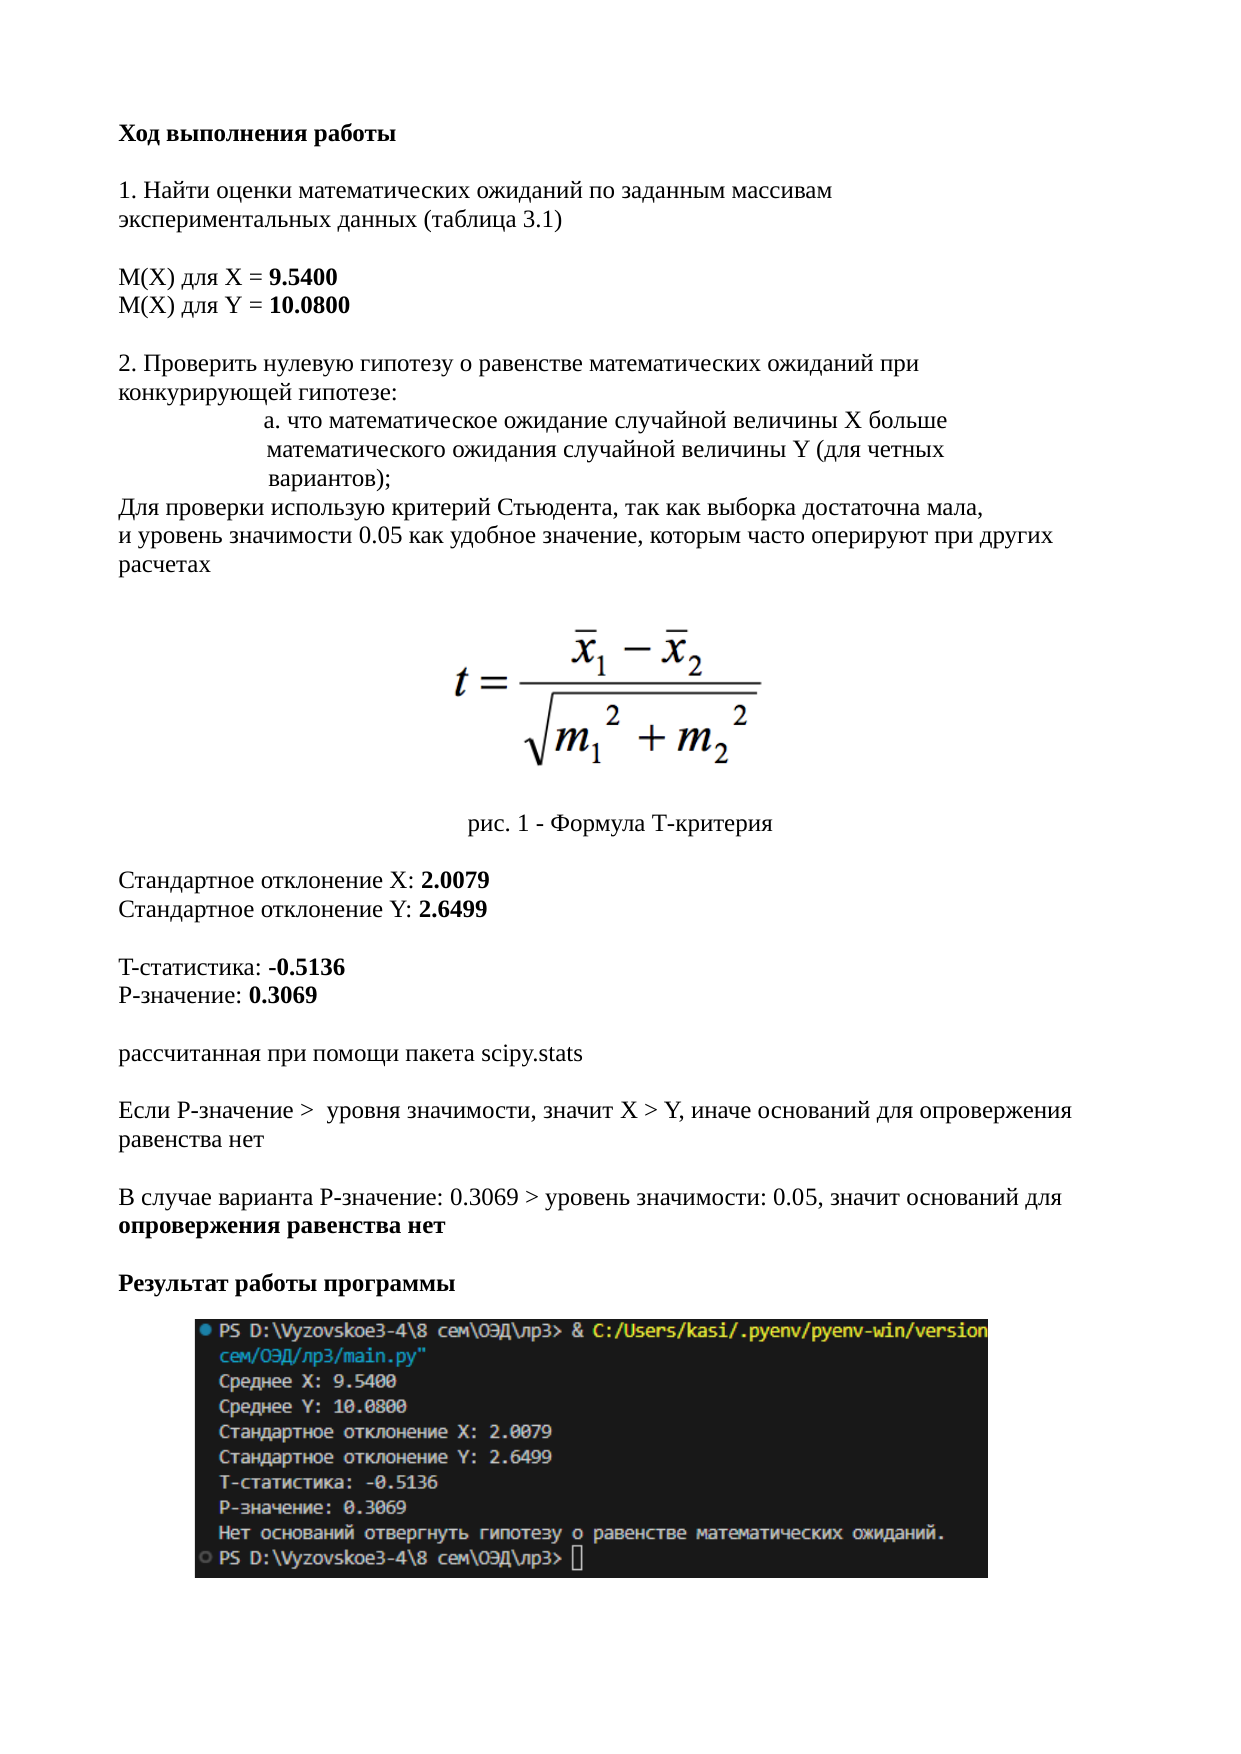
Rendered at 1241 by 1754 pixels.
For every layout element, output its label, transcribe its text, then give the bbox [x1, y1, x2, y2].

text Результат работы программы [118, 1268, 1122, 1297]
text 1. Найти оценки математических ожиданий по заданным массивам [118, 176, 1122, 204]
text M(X) для X = 9.5400 [118, 262, 1122, 291]
text Стандартное отклонение Y: 2.6499 [118, 894, 1122, 923]
text Ход выполнения работы [118, 118, 1122, 147]
text Стандартное отклонение X: 2.0079 [118, 866, 1122, 894]
text и уровень значимости 0.05 как удобное значение, которым часто оперируют при других расчетах [118, 521, 1122, 578]
text экспериментальных данных (таблица 3.1) [118, 204, 1122, 233]
text 2. Проверить нулевую гипотезу о равенстве математических ожиданий при [118, 348, 1122, 377]
text M(X) для Y = 10.0800 [118, 291, 1122, 319]
picture [194, 1319, 988, 1578]
text математического ожидания случайной величины Y (для четных [118, 434, 1122, 463]
text вариантов); [118, 463, 1122, 492]
text конкурирующей гипотезе: [118, 377, 1122, 406]
text P-значение: 0.3069 [118, 981, 1122, 1009]
text рассчитанная при помощи пакета scipy.stats [118, 1038, 1122, 1096]
text T-статистика: -0.5136 [118, 952, 1122, 981]
text а. что математическое ожидание случайной величины X больше [118, 406, 1122, 434]
picture [428, 615, 805, 780]
text Если P-значение > уровня значимости, значит X > Y, иначе оснований для опровержения равенства нет [118, 1096, 1122, 1153]
text В случае варианта P-значение: 0.3069 > уровень значимости: 0.05, значит оснований для опровержения равенства нет [118, 1182, 1122, 1239]
text рис. 1 - Формула Т-критерия [118, 808, 1122, 866]
text Для проверки использую критерий Стьюдента, так как выборка достаточна мала, [118, 492, 1122, 521]
